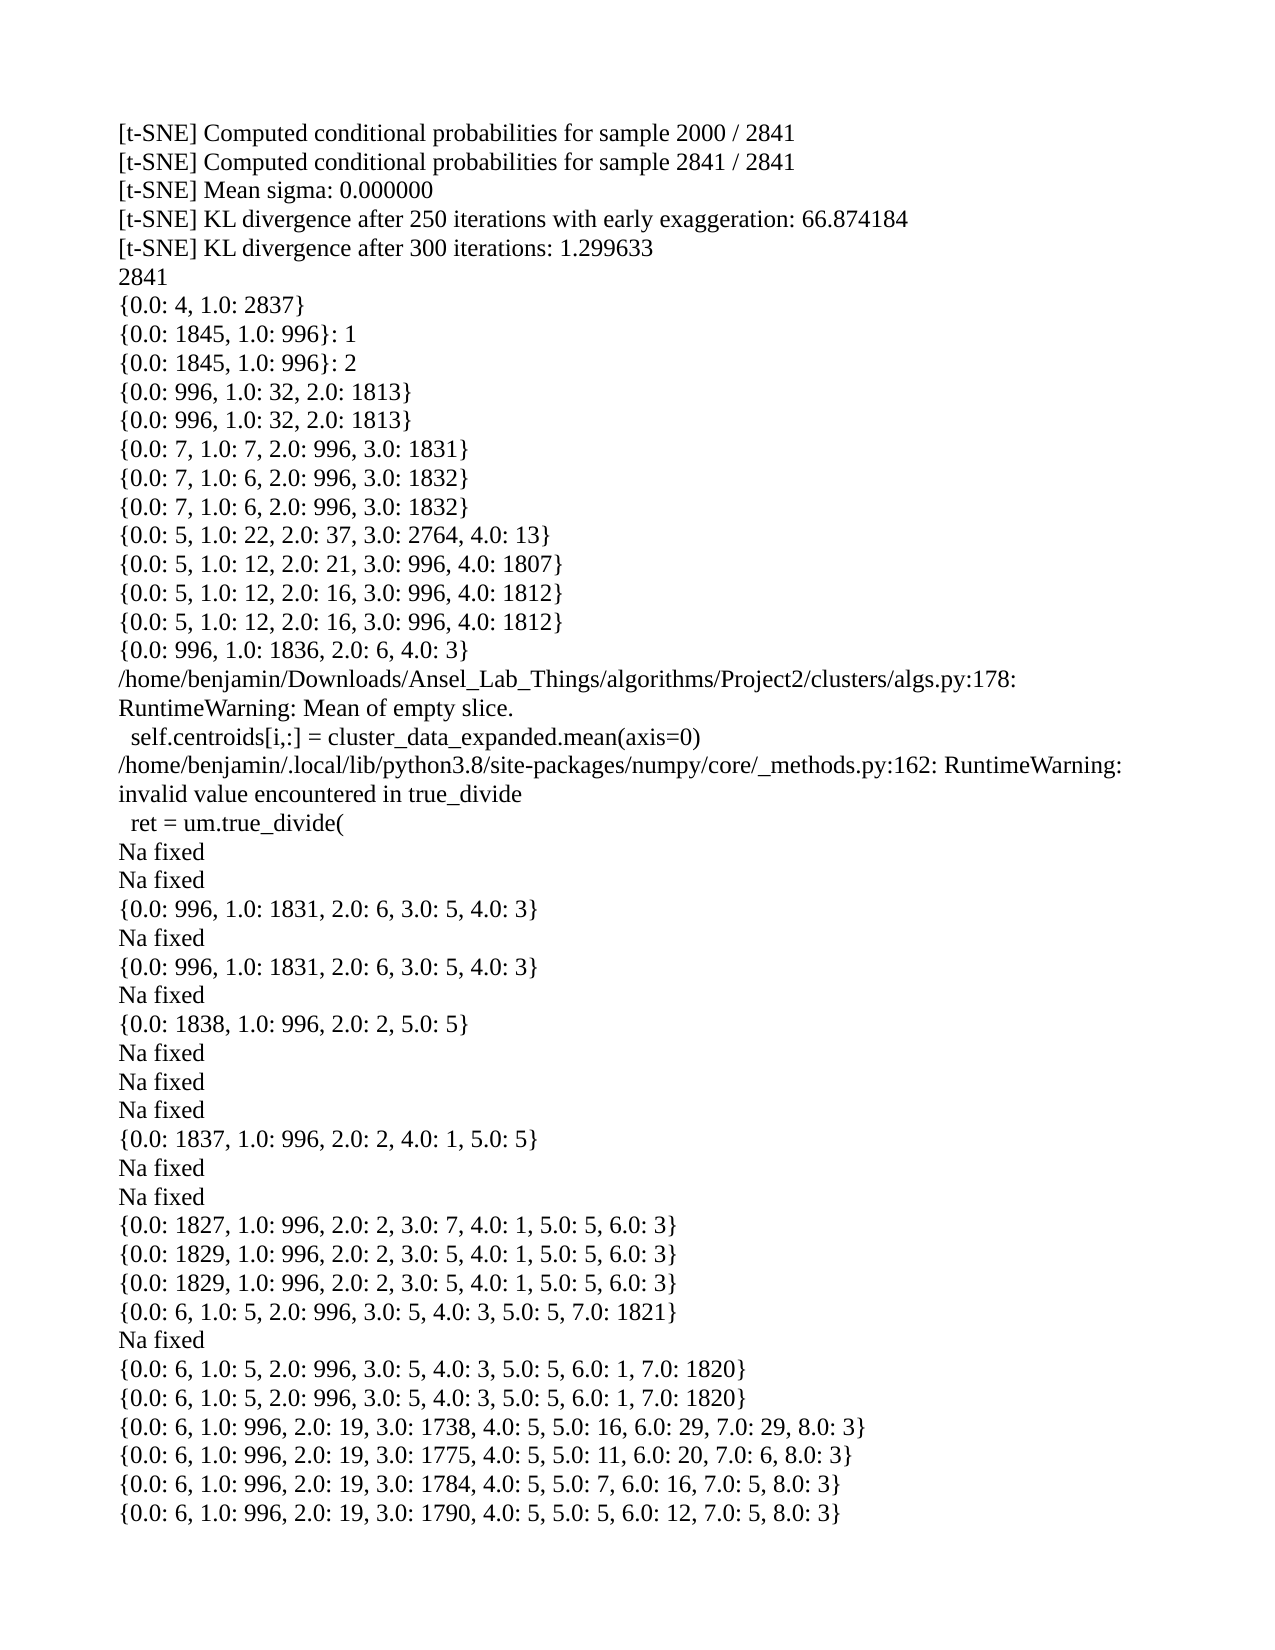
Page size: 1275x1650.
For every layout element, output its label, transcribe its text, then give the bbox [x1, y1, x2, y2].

text [t-SNE] Mean sigma: 0.000000 [118, 176, 1157, 204]
text self.centroids[i,:] = cluster_data_expanded.mean(axis=0) [118, 722, 1157, 751]
text Na fixed [118, 1326, 1157, 1354]
text {0.0: 7, 1.0: 6, 2.0: 996, 3.0: 1832} [118, 492, 1157, 521]
text 2841 [118, 262, 1157, 291]
text {0.0: 6, 1.0: 5, 2.0: 996, 3.0: 5, 4.0: 3, 5.0: 5, 7.0: 1821} [118, 1297, 1157, 1326]
text {0.0: 996, 1.0: 32, 2.0: 1813} [118, 377, 1157, 406]
text {0.0: 5, 1.0: 12, 2.0: 16, 3.0: 996, 4.0: 1812} [118, 578, 1157, 607]
text Na fixed [118, 923, 1157, 952]
text {0.0: 996, 1.0: 1831, 2.0: 6, 3.0: 5, 4.0: 3} [118, 894, 1157, 923]
text {0.0: 996, 1.0: 1831, 2.0: 6, 3.0: 5, 4.0: 3} [118, 952, 1157, 981]
text Na fixed [118, 1153, 1157, 1182]
text [t-SNE] Computed conditional probabilities for sample 2841 / 2841 [118, 147, 1157, 176]
text Na fixed [118, 1038, 1157, 1067]
text /home/benjamin/.local/lib/python3.8/site-packages/numpy/core/_methods.py:162: RuntimeWarning: invalid value encountered in true_divide [118, 751, 1157, 808]
text Na fixed [118, 1182, 1157, 1211]
text [t-SNE] KL divergence after 250 iterations with early exaggeration: 66.874184 [118, 204, 1157, 233]
text {0.0: 6, 1.0: 996, 2.0: 19, 3.0: 1790, 4.0: 5, 5.0: 5, 6.0: 12, 7.0: 5, 8.0: 3} [118, 1498, 1157, 1527]
text {0.0: 1829, 1.0: 996, 2.0: 2, 3.0: 5, 4.0: 1, 5.0: 5, 6.0: 3} [118, 1239, 1157, 1268]
text {0.0: 1837, 1.0: 996, 2.0: 2, 4.0: 1, 5.0: 5} [118, 1124, 1157, 1153]
text {0.0: 5, 1.0: 12, 2.0: 16, 3.0: 996, 4.0: 1812} [118, 607, 1157, 636]
text {0.0: 6, 1.0: 996, 2.0: 19, 3.0: 1775, 4.0: 5, 5.0: 11, 6.0: 20, 7.0: 6, 8.0: 3} [118, 1441, 1157, 1469]
text {0.0: 1829, 1.0: 996, 2.0: 2, 3.0: 5, 4.0: 1, 5.0: 5, 6.0: 3} [118, 1268, 1157, 1297]
text Na fixed [118, 1067, 1157, 1096]
text {0.0: 1827, 1.0: 996, 2.0: 2, 3.0: 7, 4.0: 1, 5.0: 5, 6.0: 3} [118, 1211, 1157, 1239]
text [t-SNE] KL divergence after 300 iterations: 1.299633 [118, 233, 1157, 262]
text [t-SNE] Computed conditional probabilities for sample 2000 / 2841 [118, 118, 1157, 147]
text /home/benjamin/Downloads/Ansel_Lab_Things/algorithms/Project2/clusters/algs.py:178: RuntimeWarning: Mean of empty slice. [118, 664, 1157, 722]
text Na fixed [118, 837, 1157, 866]
text {0.0: 6, 1.0: 5, 2.0: 996, 3.0: 5, 4.0: 3, 5.0: 5, 6.0: 1, 7.0: 1820} [118, 1383, 1157, 1412]
text {0.0: 1845, 1.0: 996}: 1 [118, 319, 1157, 348]
text Na fixed [118, 1096, 1157, 1124]
text Na fixed [118, 981, 1157, 1009]
text {0.0: 1845, 1.0: 996}: 2 [118, 348, 1157, 377]
text {0.0: 5, 1.0: 22, 2.0: 37, 3.0: 2764, 4.0: 13} [118, 521, 1157, 549]
text {0.0: 6, 1.0: 996, 2.0: 19, 3.0: 1738, 4.0: 5, 5.0: 16, 6.0: 29, 7.0: 29, 8.0: 3} [118, 1412, 1157, 1441]
text ret = um.true_divide( [118, 808, 1157, 837]
text {0.0: 6, 1.0: 996, 2.0: 19, 3.0: 1784, 4.0: 5, 5.0: 7, 6.0: 16, 7.0: 5, 8.0: 3} [118, 1469, 1157, 1498]
text {0.0: 1838, 1.0: 996, 2.0: 2, 5.0: 5} [118, 1009, 1157, 1038]
text Na fixed [118, 866, 1157, 894]
text {0.0: 996, 1.0: 1836, 2.0: 6, 4.0: 3} [118, 636, 1157, 664]
text {0.0: 4, 1.0: 2837} [118, 291, 1157, 319]
text {0.0: 6, 1.0: 5, 2.0: 996, 3.0: 5, 4.0: 3, 5.0: 5, 6.0: 1, 7.0: 1820} [118, 1354, 1157, 1383]
text {0.0: 5, 1.0: 12, 2.0: 21, 3.0: 996, 4.0: 1807} [118, 549, 1157, 578]
text {0.0: 7, 1.0: 7, 2.0: 996, 3.0: 1831} [118, 434, 1157, 463]
text {0.0: 7, 1.0: 6, 2.0: 996, 3.0: 1832} [118, 463, 1157, 492]
text {0.0: 996, 1.0: 32, 2.0: 1813} [118, 406, 1157, 434]
